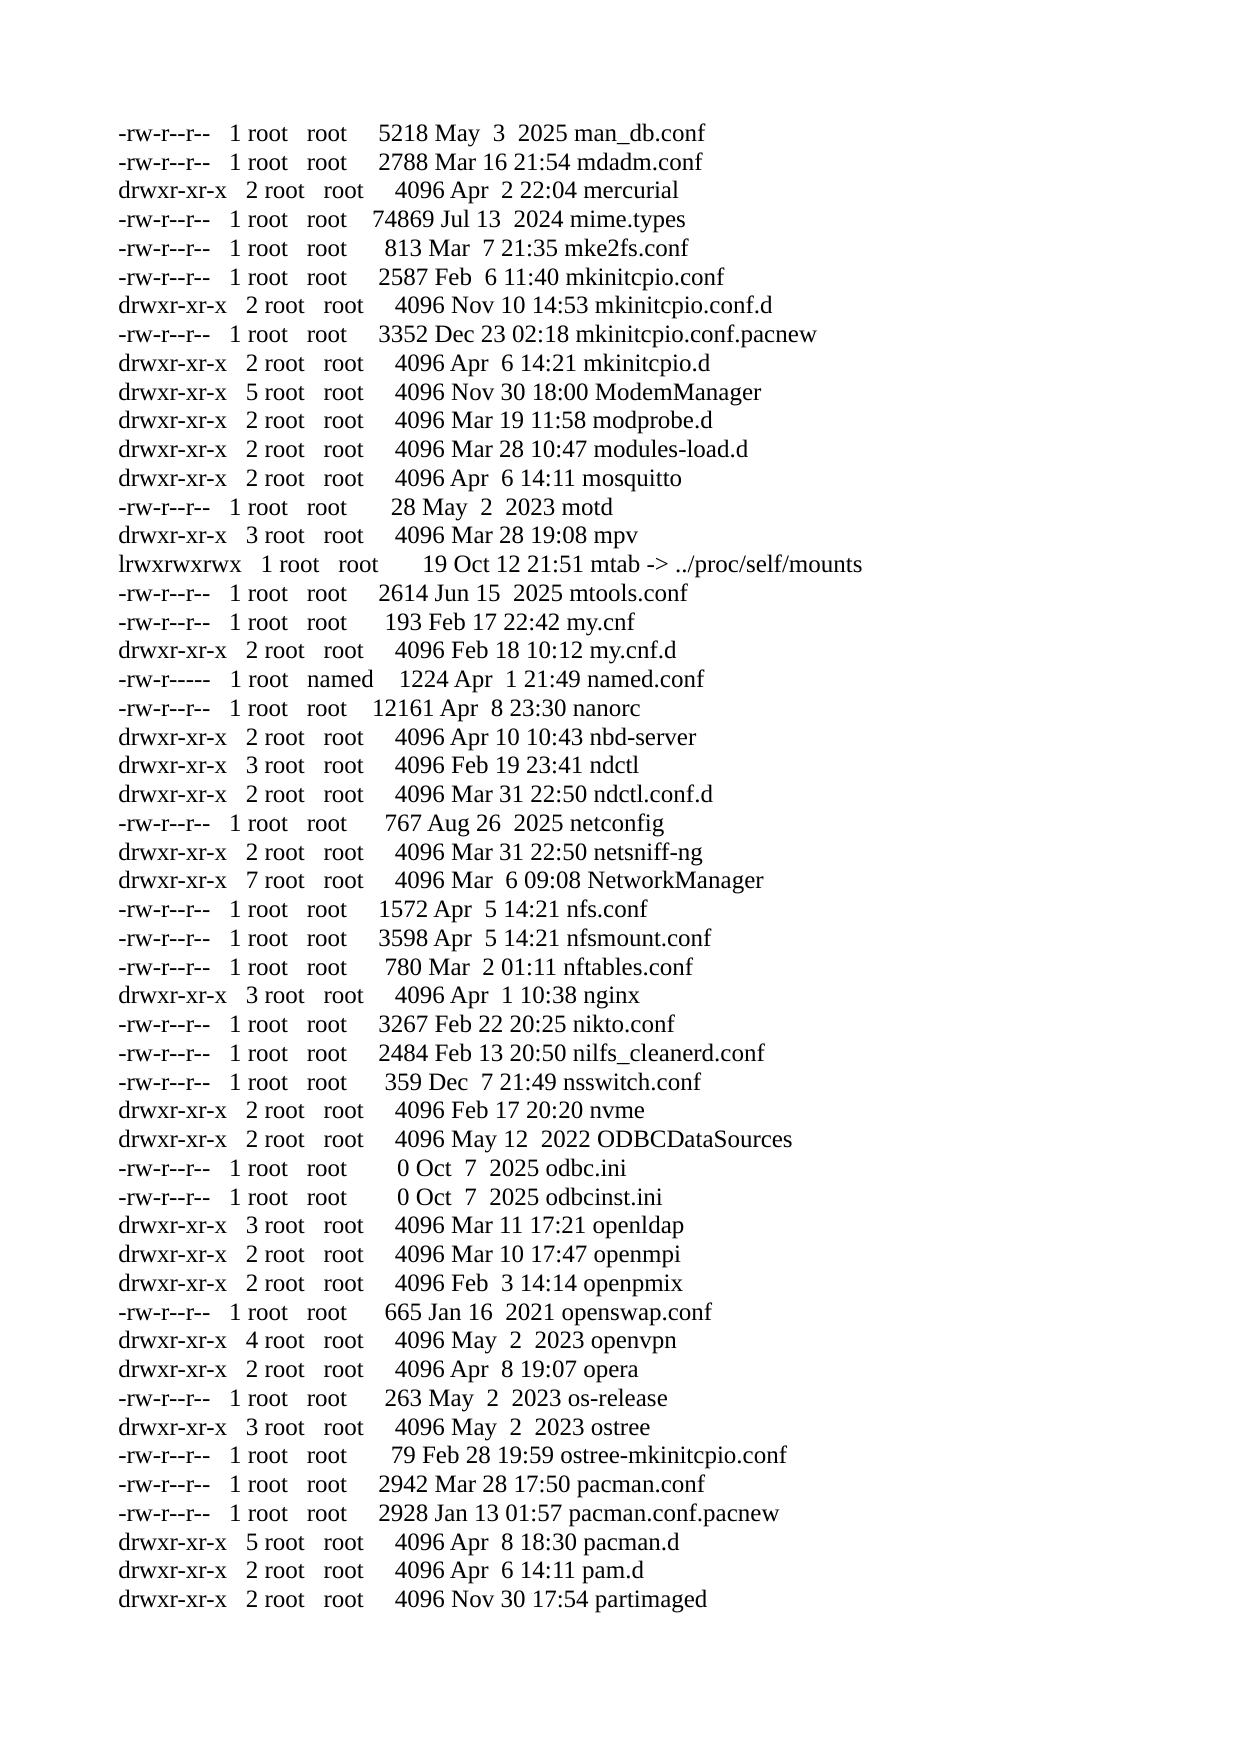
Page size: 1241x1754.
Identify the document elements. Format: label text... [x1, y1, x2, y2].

text -rw-r--r-- 1 root root 1572 Apr 5 14:21 nfs.conf [118, 894, 1122, 923]
text lrwxrwxrwx 1 root root 19 Oct 12 21:51 mtab -> ../proc/self/mounts [118, 549, 1122, 578]
text -rw-r--r-- 1 root root 780 Mar 2 01:11 nftables.conf [118, 952, 1122, 981]
text -rw-r--r-- 1 root root 2587 Feb 6 11:40 mkinitcpio.conf [118, 262, 1122, 291]
text -rw-r--r-- 1 root root 0 Oct 7 2025 odbcinst.ini [118, 1182, 1122, 1211]
text drwxr-xr-x 4 root root 4096 May 2 2023 openvpn [118, 1326, 1122, 1354]
text -rw-r--r-- 1 root root 813 Mar 7 21:35 mke2fs.conf [118, 233, 1122, 262]
text drwxr-xr-x 3 root root 4096 May 2 2023 ostree [118, 1412, 1122, 1441]
text -rw-r--r-- 1 root root 3598 Apr 5 14:21 nfsmount.conf [118, 923, 1122, 952]
text -rw-r--r-- 1 root root 2928 Jan 13 01:57 pacman.conf.pacnew [118, 1498, 1122, 1527]
text drwxr-xr-x 2 root root 4096 Mar 28 10:47 modules-load.d [118, 434, 1122, 463]
text -rw-r--r-- 1 root root 28 May 2 2023 motd [118, 492, 1122, 521]
text -rw-r--r-- 1 root root 5218 May 3 2025 man_db.conf [118, 118, 1122, 147]
text drwxr-xr-x 3 root root 4096 Mar 28 19:08 mpv [118, 521, 1122, 549]
text drwxr-xr-x 2 root root 4096 Apr 6 14:11 pam.d [118, 1556, 1122, 1584]
text -rw-r--r-- 1 root root 193 Feb 17 22:42 my.cnf [118, 607, 1122, 636]
text -rw-r--r-- 1 root root 2942 Mar 28 17:50 pacman.conf [118, 1469, 1122, 1498]
text drwxr-xr-x 2 root root 4096 Apr 2 22:04 mercurial [118, 176, 1122, 204]
text -rw-r----- 1 root named 1224 Apr 1 21:49 named.conf [118, 664, 1122, 693]
text drwxr-xr-x 2 root root 4096 Mar 31 22:50 netsniff-ng [118, 837, 1122, 866]
text -rw-r--r-- 1 root root 12161 Apr 8 23:30 nanorc [118, 693, 1122, 722]
text drwxr-xr-x 2 root root 4096 Nov 30 17:54 partimaged [118, 1584, 1122, 1613]
text drwxr-xr-x 7 root root 4096 Mar 6 09:08 NetworkManager [118, 866, 1122, 894]
text drwxr-xr-x 2 root root 4096 Mar 10 17:47 openmpi [118, 1239, 1122, 1268]
text drwxr-xr-x 5 root root 4096 Apr 8 18:30 pacman.d [118, 1527, 1122, 1556]
text -rw-r--r-- 1 root root 2788 Mar 16 21:54 mdadm.conf [118, 147, 1122, 176]
text drwxr-xr-x 3 root root 4096 Mar 11 17:21 openldap [118, 1211, 1122, 1239]
text -rw-r--r-- 1 root root 3352 Dec 23 02:18 mkinitcpio.conf.pacnew [118, 319, 1122, 348]
text drwxr-xr-x 2 root root 4096 Apr 10 10:43 nbd-server [118, 722, 1122, 751]
text -rw-r--r-- 1 root root 74869 Jul 13 2024 mime.types [118, 204, 1122, 233]
text -rw-r--r-- 1 root root 79 Feb 28 19:59 ostree-mkinitcpio.conf [118, 1441, 1122, 1469]
text -rw-r--r-- 1 root root 3267 Feb 22 20:25 nikto.conf [118, 1009, 1122, 1038]
text drwxr-xr-x 3 root root 4096 Apr 1 10:38 nginx [118, 981, 1122, 1009]
text drwxr-xr-x 2 root root 4096 Mar 31 22:50 ndctl.conf.d [118, 779, 1122, 808]
text drwxr-xr-x 5 root root 4096 Nov 30 18:00 ModemManager [118, 377, 1122, 406]
text -rw-r--r-- 1 root root 665 Jan 16 2021 openswap.conf [118, 1297, 1122, 1326]
text drwxr-xr-x 2 root root 4096 Nov 10 14:53 mkinitcpio.conf.d [118, 291, 1122, 319]
text drwxr-xr-x 2 root root 4096 Feb 3 14:14 openpmix [118, 1268, 1122, 1297]
text drwxr-xr-x 2 root root 4096 Feb 18 10:12 my.cnf.d [118, 636, 1122, 664]
text drwxr-xr-x 2 root root 4096 Apr 8 19:07 opera [118, 1354, 1122, 1383]
text drwxr-xr-x 2 root root 4096 Apr 6 14:11 mosquitto [118, 463, 1122, 492]
text drwxr-xr-x 2 root root 4096 May 12 2022 ODBCDataSources [118, 1124, 1122, 1153]
text drwxr-xr-x 2 root root 4096 Apr 6 14:21 mkinitcpio.d [118, 348, 1122, 377]
text drwxr-xr-x 2 root root 4096 Mar 19 11:58 modprobe.d [118, 406, 1122, 434]
text -rw-r--r-- 1 root root 359 Dec 7 21:49 nsswitch.conf [118, 1067, 1122, 1096]
text drwxr-xr-x 2 root root 4096 Feb 17 20:20 nvme [118, 1096, 1122, 1124]
text -rw-r--r-- 1 root root 767 Aug 26 2025 netconfig [118, 808, 1122, 837]
text -rw-r--r-- 1 root root 2484 Feb 13 20:50 nilfs_cleanerd.conf [118, 1038, 1122, 1067]
text -rw-r--r-- 1 root root 2614 Jun 15 2025 mtools.conf [118, 578, 1122, 607]
text -rw-r--r-- 1 root root 263 May 2 2023 os-release [118, 1383, 1122, 1412]
text -rw-r--r-- 1 root root 0 Oct 7 2025 odbc.ini [118, 1153, 1122, 1182]
text drwxr-xr-x 3 root root 4096 Feb 19 23:41 ndctl [118, 751, 1122, 779]
